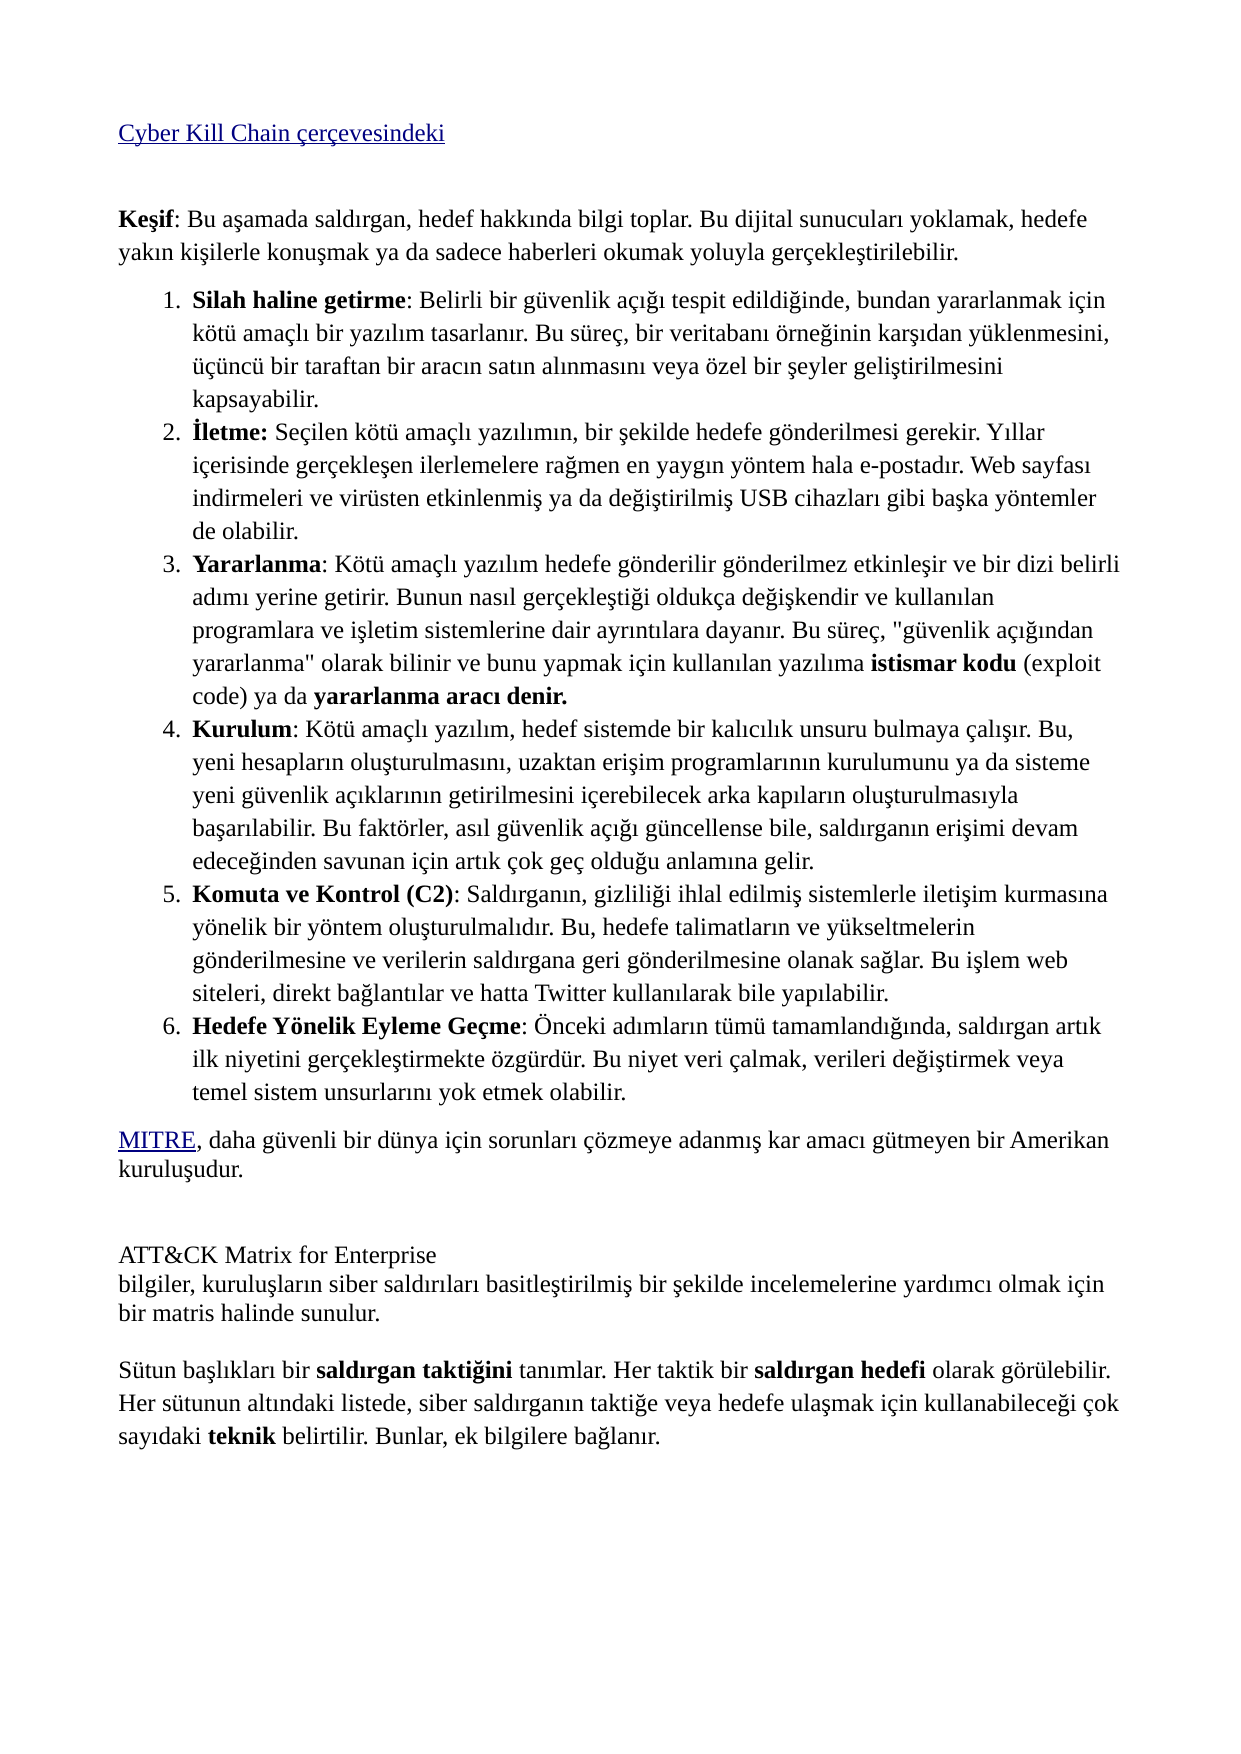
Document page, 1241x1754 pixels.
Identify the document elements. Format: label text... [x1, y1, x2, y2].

list İletme: Seçilen kötü amaçlı yazılımın, bir şekilde hedefe gönderilmesi gerekir. Yıllar içerisinde gerçekleşen ilerlemelere rağmen en yaygın yöntem hala e-postadır. Web sayfası indirmeleri ve virüsten etkinlenmiş ya da değiştirilmiş USB cihazları gibi başka yöntemler de olabilir. [162, 417, 1122, 545]
list Yararlanma: Kötü amaçlı yazılım hedefe gönderilir gönderilmez etkinleşir ve bir dizi belirli adımı yerine getirir. Bunun nasıl gerçekleştiği oldukça değişkendir ve kullanılan programlara ve işletim sistemlerine dair ayrıntılara dayanır. Bu süreç, "güvenlik açığından yararlanma" olarak bilinir ve bunu yapmak için kullanılan yazılıma istismar kodu (exploit code) ya da yararlanma aracı denir. [162, 549, 1122, 710]
text Cyber Kill Chain çerçevesindeki [118, 118, 1122, 147]
text MITRE, daha güvenli bir dünya için sorunları çözmeye adanmış kar amacı gütmeyen bir Amerikan kuruluşudur. [118, 1125, 1122, 1183]
list Hedefe Yönelik Eyleme Geçme: Önceki adımların tümü tamamlandığında, saldırgan artık ilk niyetini gerçekleştirmekte özgürdür. Bu niyet veri çalmak, verileri değiştirmek veya temel sistem unsurlarını yok etmek olabilir. [162, 1011, 1122, 1106]
list Silah haline getirme: Belirli bir güvenlik açığı tespit edildiğinde, bundan yararlanmak için kötü amaçlı bir yazılım tasarlanır. Bu süreç, bir veritabanı örneğinin karşıdan yüklenmesini, üçüncü bir taraftan bir aracın satın alınmasını veya özel bir şeyler geliştirilmesini kapsayabilir. [162, 285, 1122, 413]
list Kurulum: Kötü amaçlı yazılım, hedef sistemde bir kalıcılık unsuru bulmaya çalışır. Bu, yeni hesapların oluşturulmasını, uzaktan erişim programlarının kurulumunu ya da sisteme yeni güvenlik açıklarının getirilmesini içerebilecek arka kapıların oluşturulmasıyla başarılabilir. Bu faktörler, asıl güvenlik açığı güncellense bile, saldırganın erişimi devam edeceğinden savunan için artık çok geç olduğu anlamına gelir. [162, 714, 1122, 875]
text bilgiler, kuruluşların siber saldırıları basitleştirilmiş bir şekilde incelemelerine yardımcı olmak için bir matris halinde sunulur. [118, 1269, 1122, 1326]
text Keşif: Bu aşamada saldırgan, hedef hakkında bilgi toplar. Bu dijital sunucuları yoklamak, hedefe yakın kişilerle konuşmak ya da sadece haberleri okumak yoluyla gerçekleştirilebilir. [118, 204, 1122, 266]
list Komuta ve Kontrol (C2): Saldırganın, gizliliği ihlal edilmiş sistemlerle iletişim kurmasına yönelik bir yöntem oluşturulmalıdır. Bu, hedefe talimatların ve yükseltmelerin gönderilmesine ve verilerin saldırgana geri gönderilmesine olanak sağlar. Bu işlem web siteleri, direkt bağlantılar ve hatta Twitter kullanılarak bile yapılabilir. [162, 879, 1122, 1007]
text ATT&CK Matrix for Enterprise [118, 1240, 1122, 1269]
text Sütun başlıkları bir saldırgan taktiğini tanımlar. Her taktik bir saldırgan hedefi olarak görülebilir. Her sütunun altındaki listede, siber saldırganın taktiğe veya hedefe ulaşmak için kullanabileceği çok sayıdaki teknik belirtilir. Bunlar, ek bilgilere bağlanır. [118, 1355, 1122, 1450]
